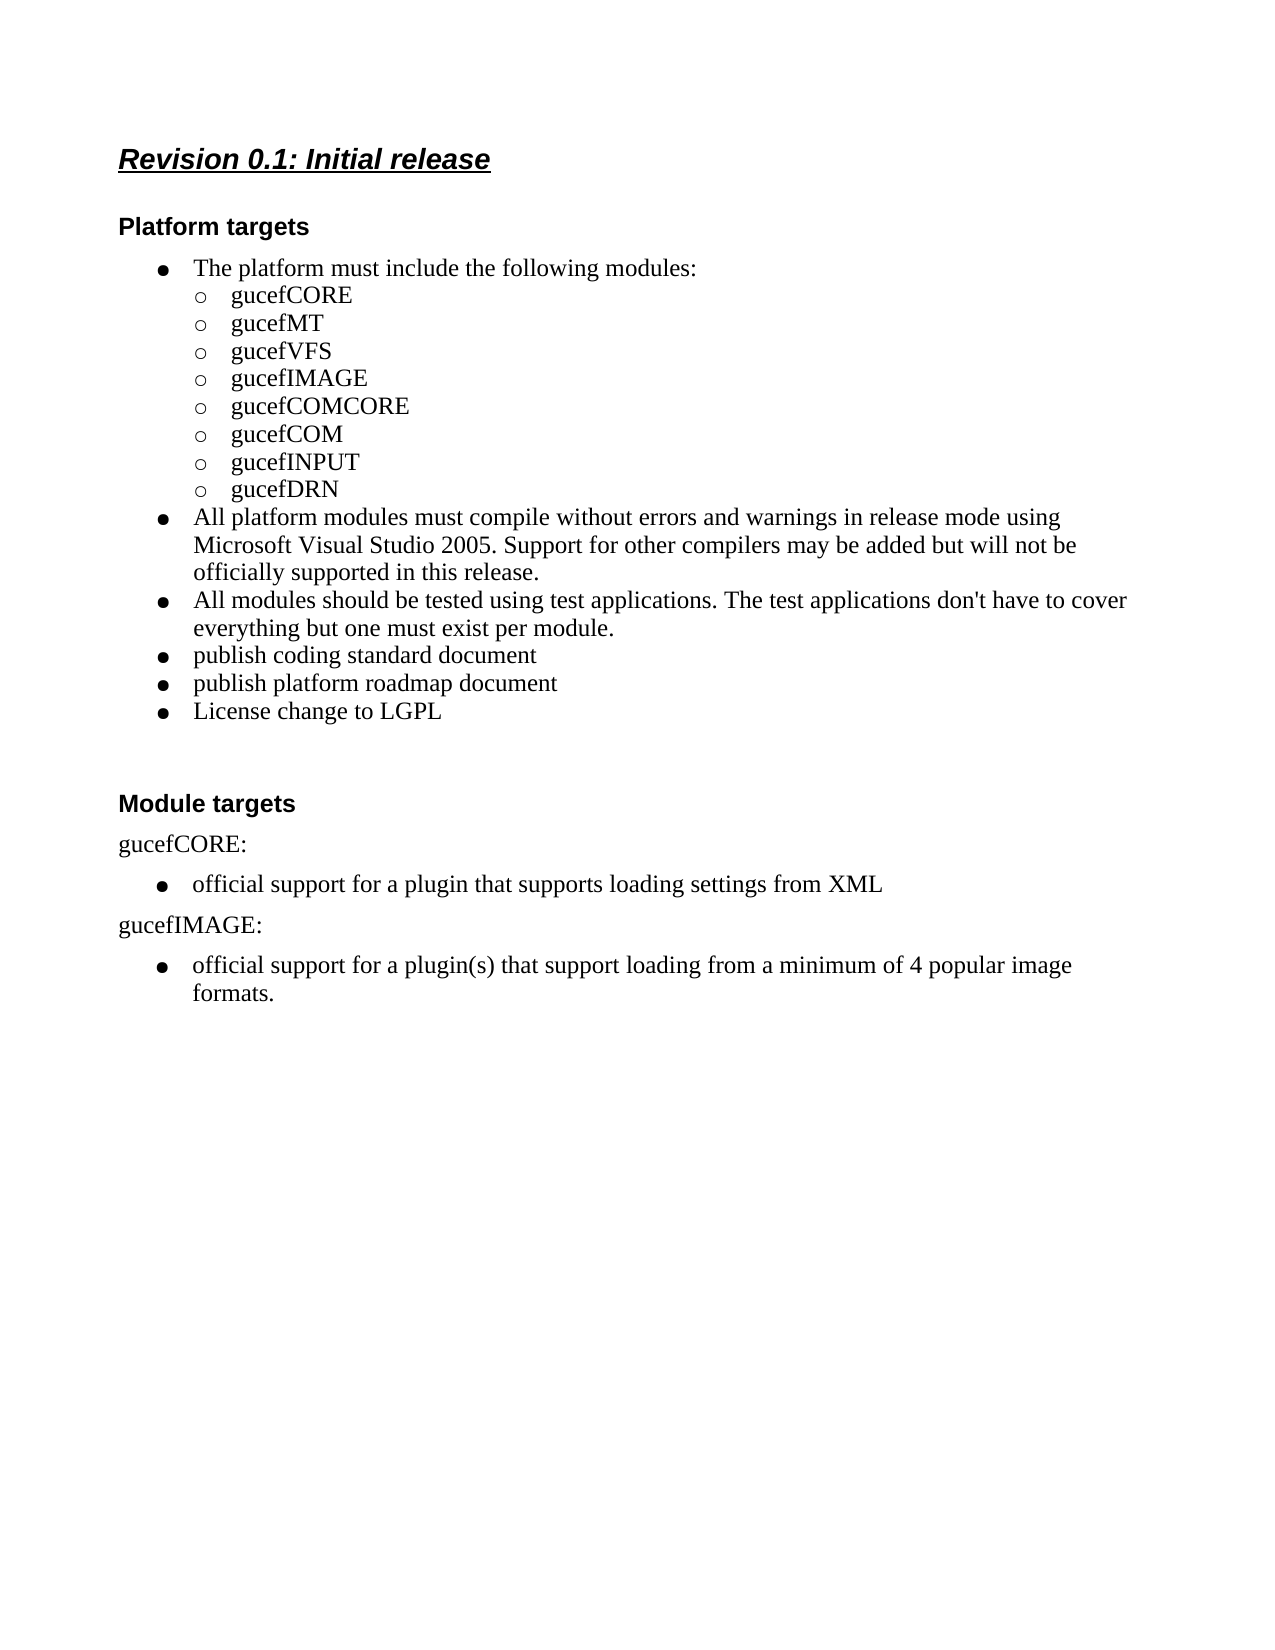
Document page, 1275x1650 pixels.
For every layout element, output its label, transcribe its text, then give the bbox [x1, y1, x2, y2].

list All platform modules must compile without errors and warnings in release mode using Microsoft Visual Studio 2005. Support for other compilers may be added but will not be officially supported in this release. [156, 503, 1157, 586]
list All modules should be tested using test applications. The test applications don't have to cover everything but one must exist per module. [156, 586, 1157, 642]
list gucefINPUT [193, 448, 1157, 475]
list publish coding standard document [156, 642, 1157, 669]
list gucefCORE [193, 281, 1157, 309]
text gucefCORE: [118, 830, 1157, 858]
text gucefIMAGE: [118, 911, 1157, 938]
list publish platform roadmap document [156, 669, 1157, 697]
list gucefMT [193, 309, 1157, 337]
list gucefCOMCORE [193, 392, 1157, 420]
list official support for a plugin(s) that support loading from a minimum of 4 popular image formats. [154, 951, 1157, 1006]
list official support for a plugin that supports loading settings from XML [154, 871, 1157, 898]
list gucefCOM [193, 420, 1157, 448]
subtitle Module targets [118, 790, 1157, 818]
list The platform must include the following modules: [156, 254, 1157, 281]
list License change to LGPL [156, 697, 1157, 725]
list gucefVFS [193, 337, 1157, 364]
subtitle Revision 0.1: Initial release [118, 143, 1157, 176]
subtitle Platform targets [118, 213, 1157, 241]
list gucefDRN [193, 475, 1157, 503]
list gucefIMAGE [193, 364, 1157, 392]
